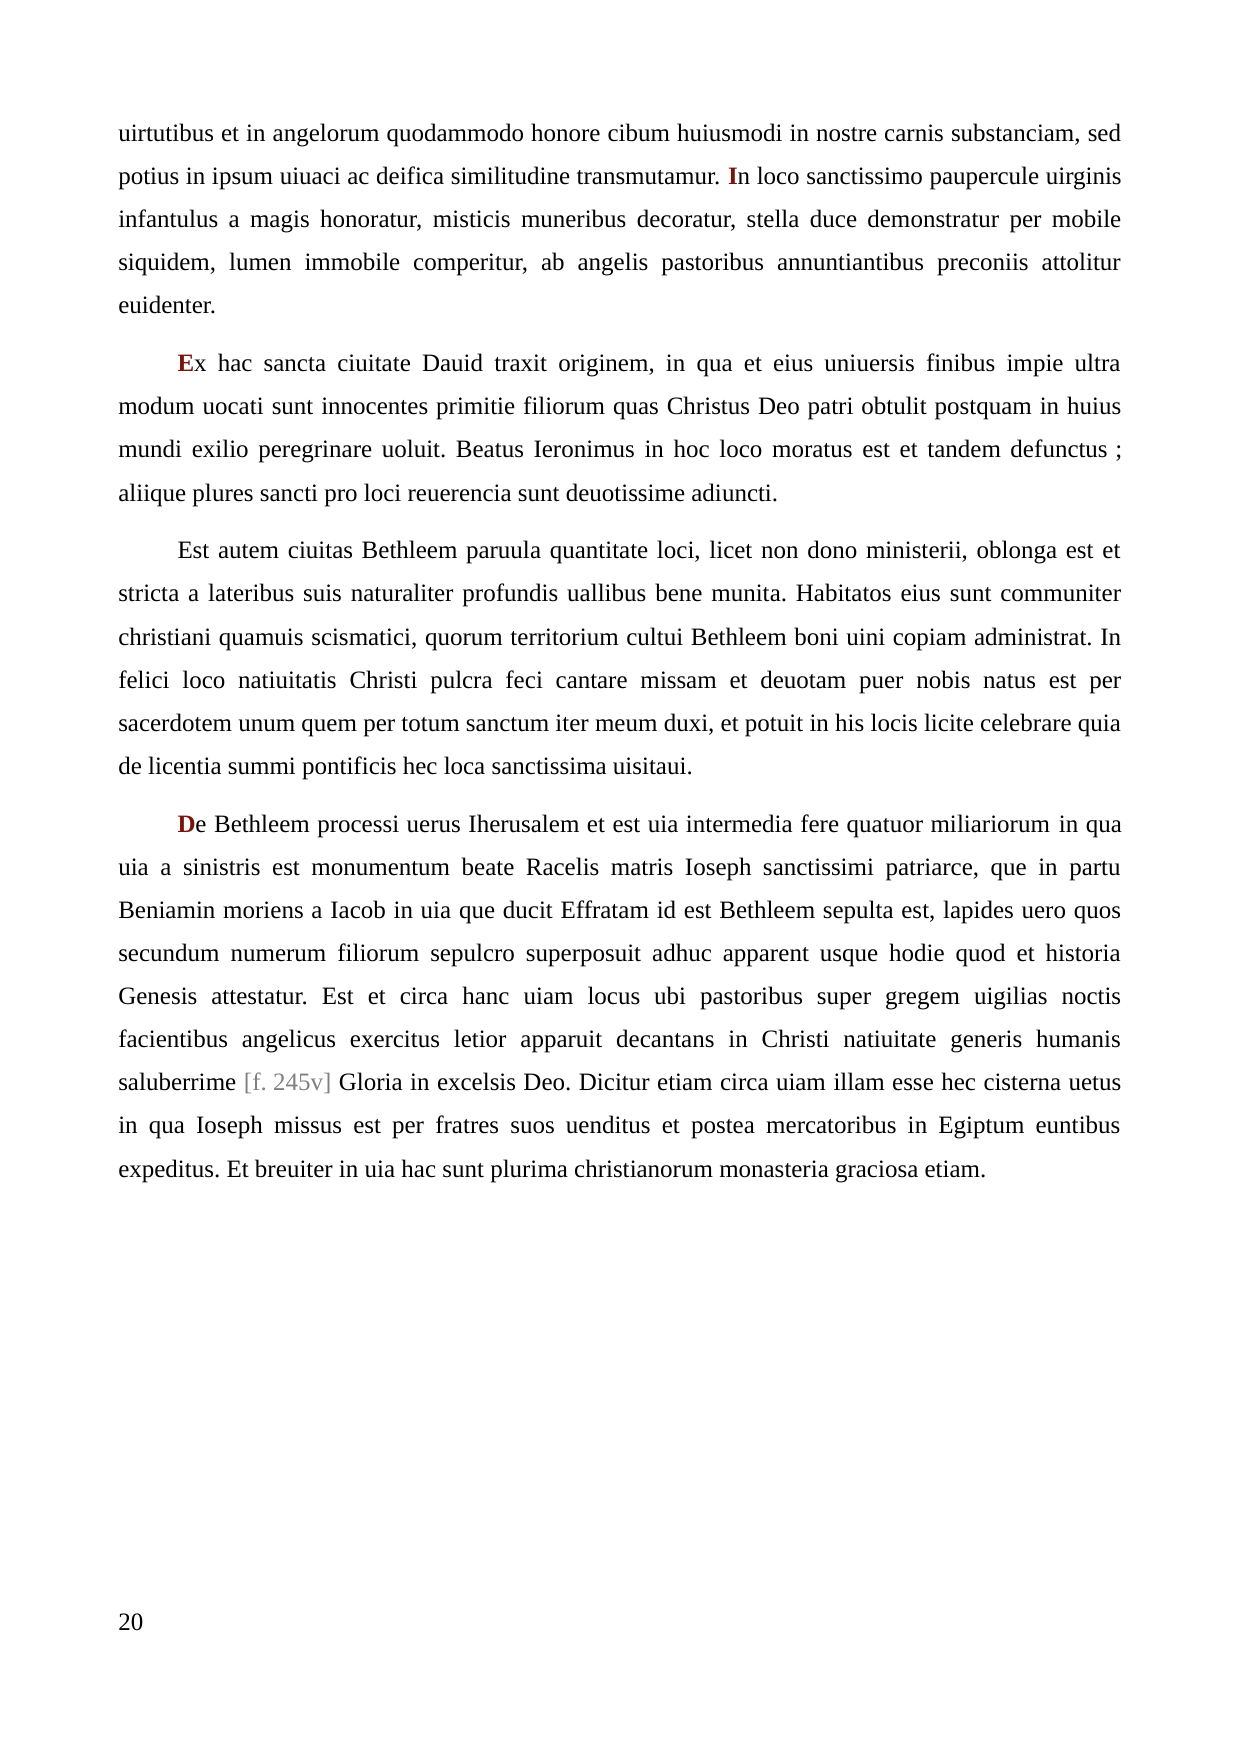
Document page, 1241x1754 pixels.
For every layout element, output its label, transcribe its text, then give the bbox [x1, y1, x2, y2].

text Ex hac sancta ciuitate Dauid traxit originem, in qua et eius uniuersis finibus impie ultra modum uocati sunt innocentes primitie filiorum quas Christus Deo patri obtulit postquam in huius mundi exilio peregrinare uoluit. Beatus Ieronimus in hoc loco moratus est et tandem defunctus ; aliique plures sancti pro loci reuerencia sunt deuotissime adiuncti. [118, 348, 1122, 506]
text uirtutibus et in angelorum quodammodo honore cibum huiusmodi in nostre carnis substanciam, sed potius in ipsum uiuaci ac deifica similitudine transmutamur. In loco sanctissimo paupercule uirginis infantulus a magis honoratur, misticis muneribus decoratur, stella duce demonstratur per mobile siquidem, lumen immobile comperitur, ab angelis pastoribus annuntiantibus preconiis attolitur euidenter. [118, 118, 1122, 319]
text Est autem ciuitas Bethleem paruula quantitate loci, licet non dono ministerii, oblonga est et stricta a lateribus suis naturaliter profundis uallibus bene munita. Habitatos eius sunt communiter christiani quamuis scismatici, quorum territorium cultui Bethleem boni uini copiam administrat. In felici loco natiuitatis Christi pulcra feci cantare missam et deuotam puer nobis natus est per sacerdotem unum quem per totum sanctum iter meum duxi, et potuit in his locis licite celebrare quia de licentia summi pontificis hec loca sanctissima uisitaui. [118, 535, 1122, 780]
text De Bethleem processi uerus Iherusalem et est uia intermedia fere quatuor miliariorum in qua uia a sinistris est monumentum beate Racelis matris Ioseph sanctissimi patriarce, que in partu Beniamin moriens a Iacob in uia que ducit Effratam id est Bethleem sepulta est, lapides uero quos secundum numerum filiorum sepulcro superposuit adhuc apparent usque hodie quod et historia Genesis attestatur. Est et circa hanc uiam locus ubi pastoribus super gregem uigilias noctis facientibus angelicus exercitus letior apparuit decantans in Christi natiuitate generis humanis saluberrime [f. 245v] Gloria in excelsis Deo. Dicitur etiam circa uiam illam esse hec cisterna uetus in qua Ioseph missus est per fratres suos uenditus et postea mercatoribus in Egiptum euntibus expeditus. Et breuiter in uia hac sunt plurima christianorum monasteria graciosa etiam. [118, 809, 1122, 1182]
